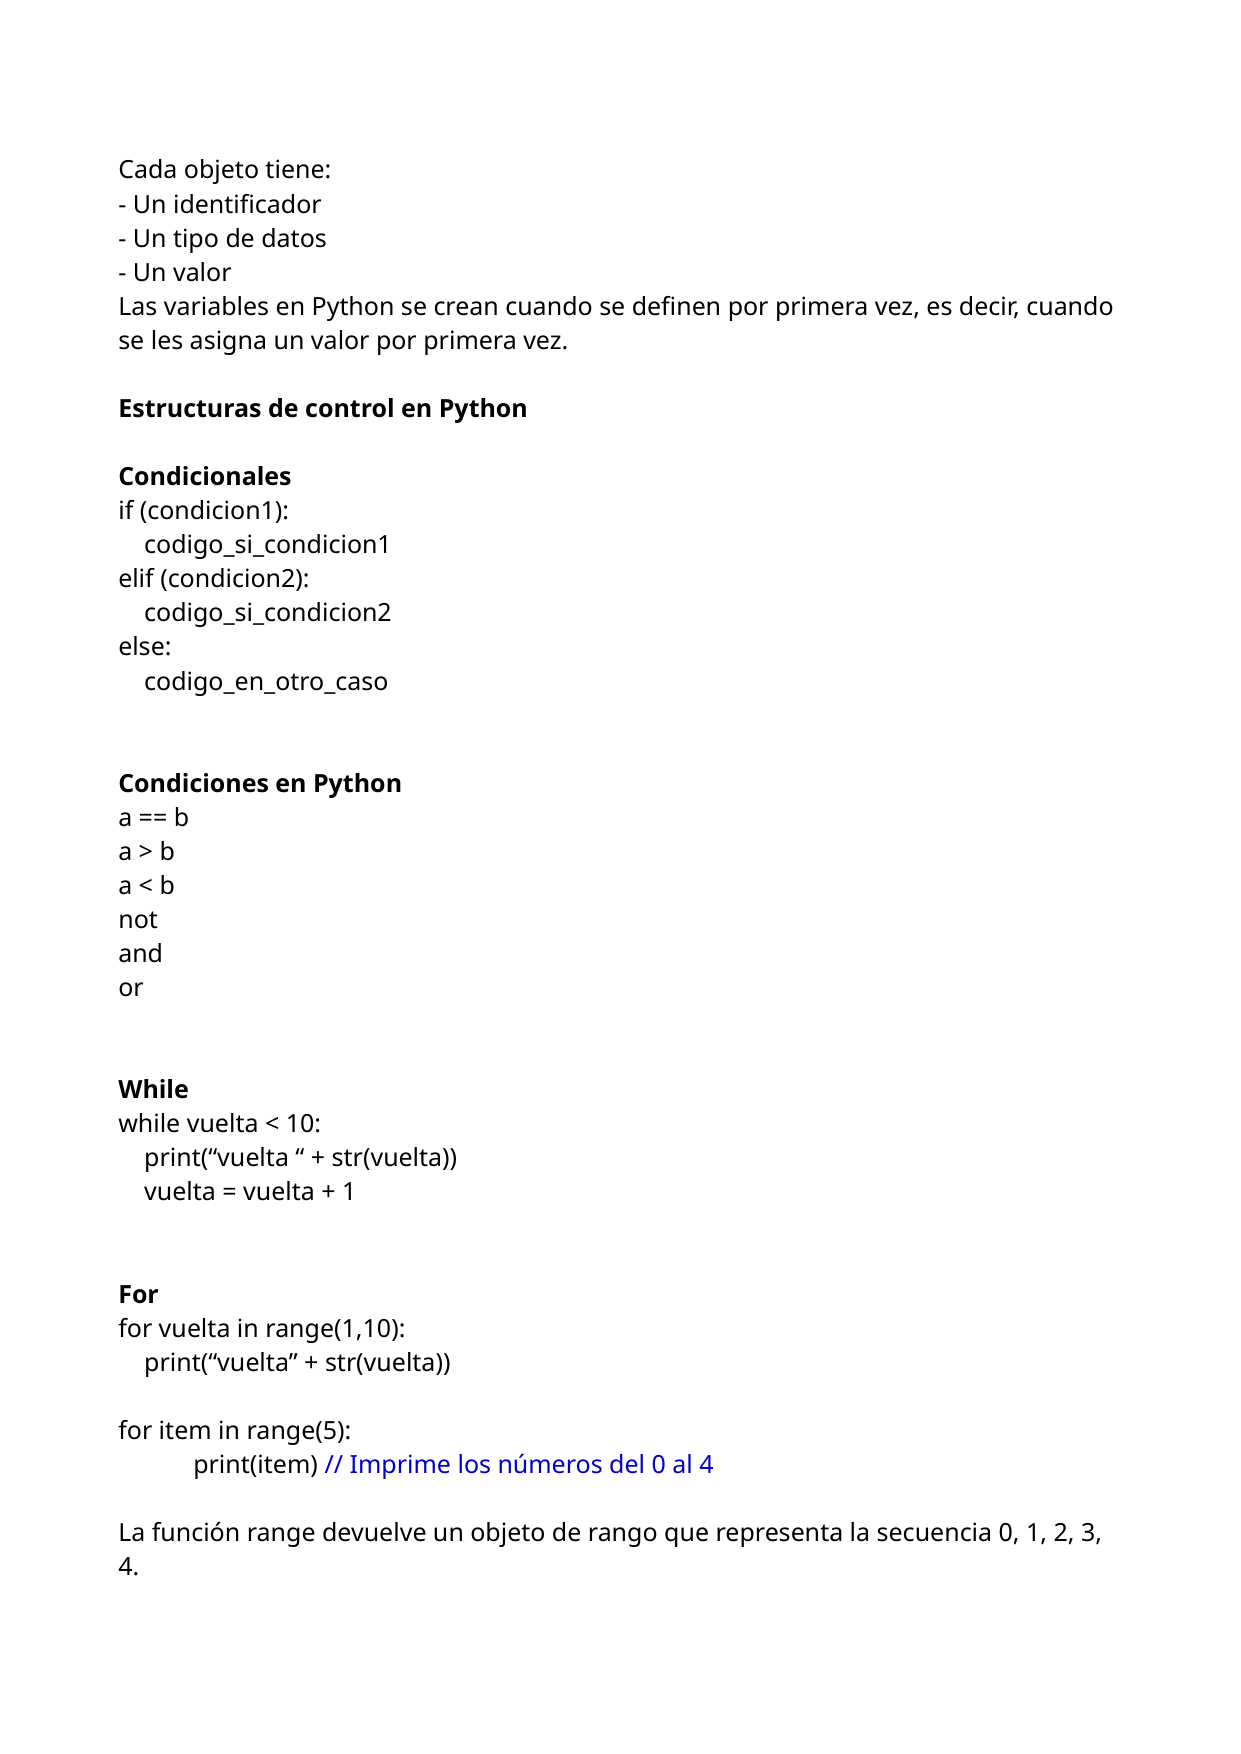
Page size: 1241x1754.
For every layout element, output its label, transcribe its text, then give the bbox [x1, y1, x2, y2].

text While [118, 1072, 1122, 1106]
text else: [118, 629, 1122, 663]
text print(“vuelta” + str(vuelta)) [118, 1344, 1122, 1378]
text not [118, 902, 1122, 936]
text La función range devuelve un objeto de rango que representa la secuencia 0, 1, 2, 3, 4. [118, 1515, 1122, 1583]
text - Un tipo de datos [118, 220, 1122, 254]
text codigo_si_condicion2 [118, 595, 1122, 629]
text codigo_si_condicion1 [118, 527, 1122, 561]
text Las variables en Python se crean cuando se definen por primera vez, es decir, cuando se les asigna un valor por primera vez. [118, 288, 1122, 357]
text while vuelta < 10: [118, 1106, 1122, 1140]
text for vuelta in range(1,10): [118, 1310, 1122, 1344]
text For [118, 1276, 1122, 1310]
text vuelta = vuelta + 1 [118, 1174, 1122, 1208]
text Condicionales [118, 459, 1122, 493]
text Cada objeto tiene: [118, 152, 1122, 186]
text a < b [118, 867, 1122, 902]
text Condiciones en Python [118, 765, 1122, 799]
text if (condicion1): [118, 493, 1122, 527]
text print(item) // Imprime los números del 0 al 4 [118, 1447, 1122, 1481]
text - Un valor [118, 254, 1122, 288]
text a == b [118, 799, 1122, 833]
text or [118, 970, 1122, 1004]
text and [118, 936, 1122, 970]
text - Un identificador [118, 186, 1122, 220]
text elif (condicion2): [118, 561, 1122, 595]
text for item in range(5): [118, 1412, 1122, 1447]
text print(“vuelta “ + str(vuelta)) [118, 1140, 1122, 1174]
text a > b [118, 833, 1122, 867]
text codigo_en_otro_caso [118, 663, 1122, 697]
text Estructuras de control en Python [118, 391, 1122, 425]
